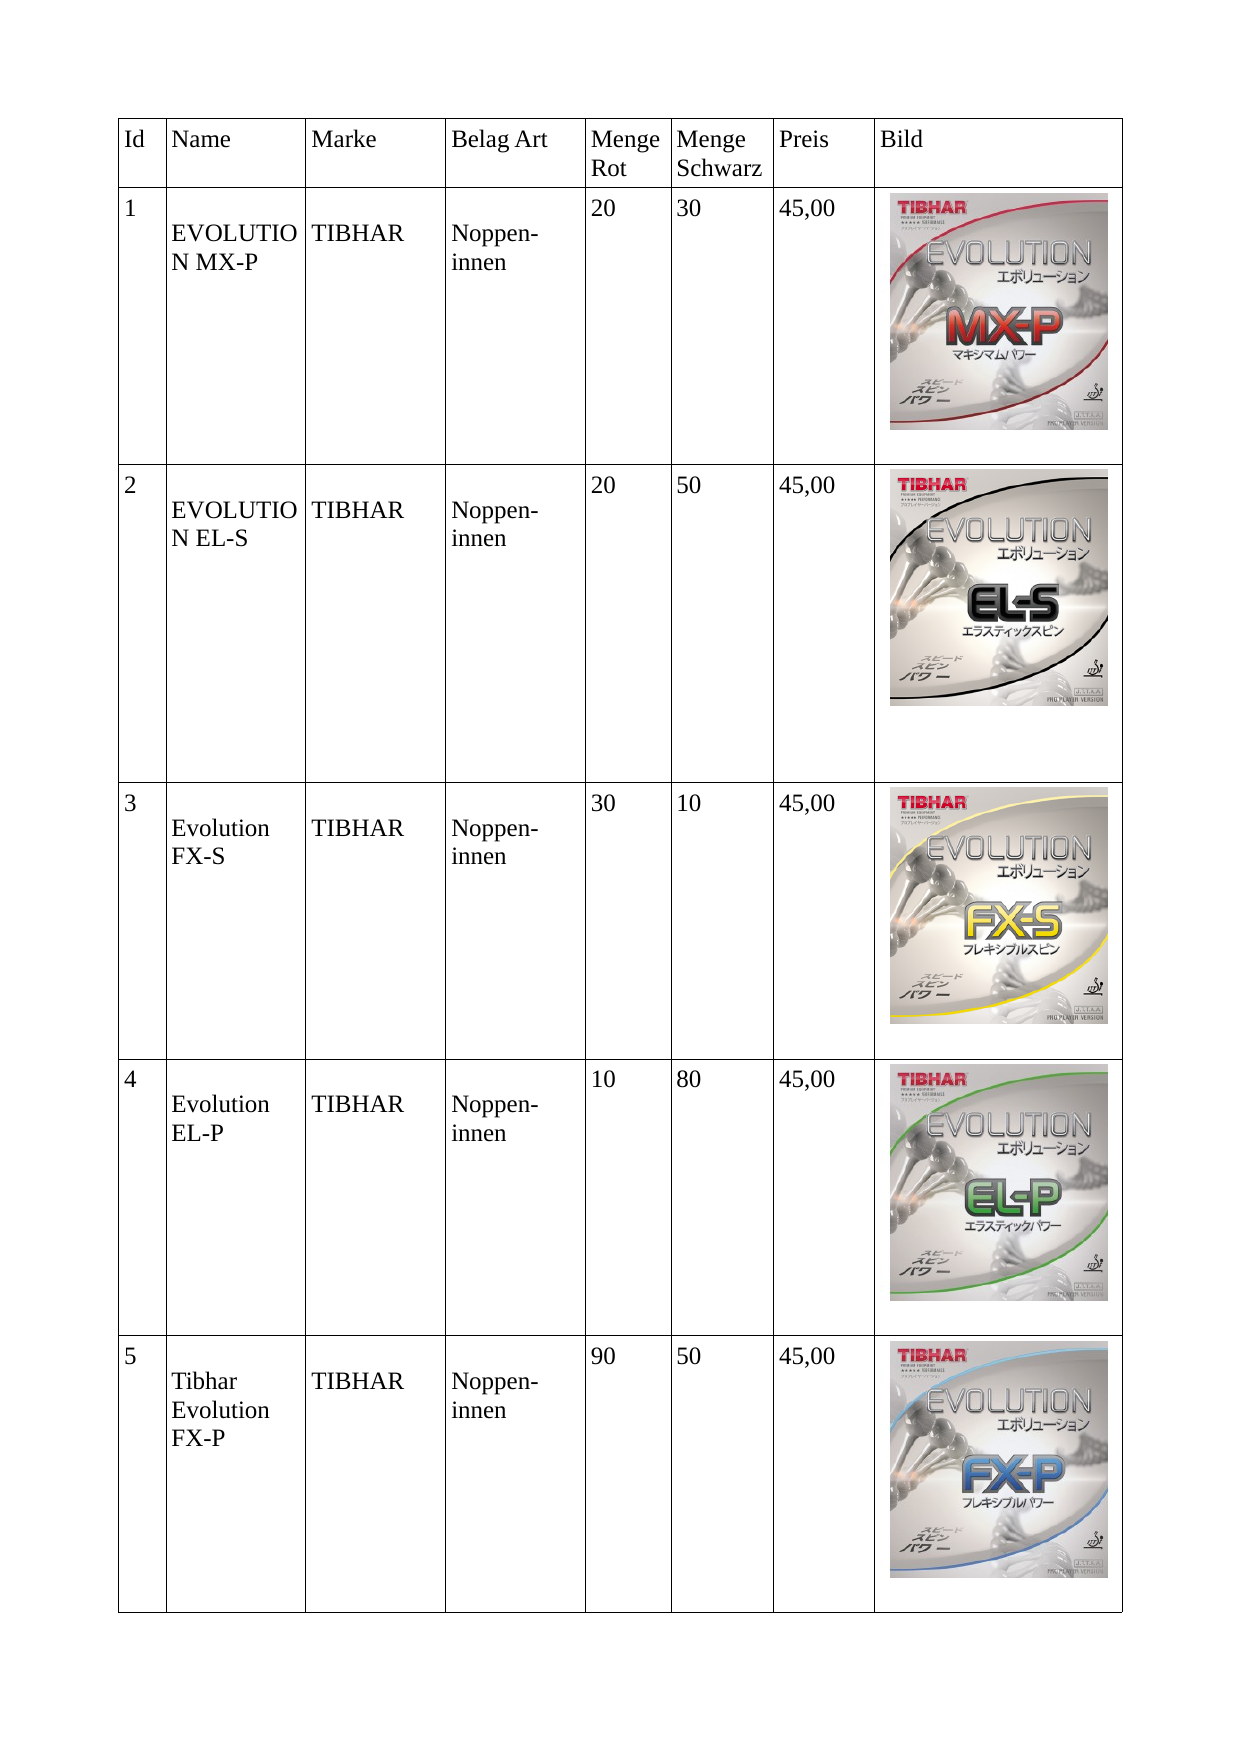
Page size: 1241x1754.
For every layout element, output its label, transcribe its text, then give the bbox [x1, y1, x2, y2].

table_cell 50 [672, 1336, 773, 1612]
table_cell Evolution EL-P [167, 1060, 305, 1335]
table_cell 45,00 [774, 1060, 874, 1335]
table_cell TIBHAR [306, 783, 445, 1058]
table_header Belag Art [446, 119, 585, 187]
table_cell TIBHAR [306, 1060, 445, 1335]
table_cell Noppen-innen [446, 188, 585, 464]
table_cell 20 [586, 465, 671, 782]
table_cell EVOLUTION MX-P [167, 188, 305, 464]
table_cell 10 [672, 783, 773, 1058]
table_cell EVOLUTION EL-S [167, 465, 305, 782]
table_cell 30 [672, 188, 773, 464]
picture [880, 1064, 1117, 1301]
table_cell 5 [119, 1336, 166, 1612]
table_cell 20 [586, 188, 671, 464]
picture [880, 469, 1117, 706]
table_cell 90 [586, 1336, 671, 1612]
table_cell TIBHAR [306, 1336, 445, 1612]
picture [880, 193, 1117, 430]
table_cell 2 [119, 465, 166, 782]
table_cell 30 [586, 783, 671, 1058]
table_cell [875, 783, 1122, 1058]
table_header Bild [875, 119, 1122, 187]
table_cell 50 [672, 465, 773, 782]
table_cell TIBHAR [306, 188, 445, 464]
table_header Name [167, 119, 305, 187]
table_cell 45,00 [774, 465, 874, 782]
table_cell [875, 465, 1122, 782]
table_cell 45,00 [774, 1336, 874, 1612]
table_cell Noppen-innen [446, 1336, 585, 1612]
table_cell Noppen-innen [446, 1060, 585, 1335]
table_cell 45,00 [774, 188, 874, 464]
table_cell Tibhar Evolution FX-P [167, 1336, 305, 1612]
table_header Menge Schwarz [672, 119, 773, 187]
table_cell Noppen-innen [446, 465, 585, 782]
table_cell [875, 1060, 1122, 1335]
table_header Menge Rot [586, 119, 671, 187]
table_cell [875, 188, 1122, 464]
picture [880, 787, 1117, 1024]
table_header Marke [306, 119, 445, 187]
picture [880, 1341, 1117, 1578]
table_cell 1 [119, 188, 166, 464]
table_cell 45,00 [774, 783, 874, 1058]
table_cell Noppen-innen [446, 783, 585, 1058]
table_header Id [119, 119, 166, 187]
table_cell TIBHAR [306, 465, 445, 782]
table_cell 10 [586, 1060, 671, 1335]
table_cell [875, 1336, 1122, 1612]
table_cell 80 [672, 1060, 773, 1335]
table_cell 4 [119, 1060, 166, 1335]
table_cell 3 [119, 783, 166, 1058]
table_header Preis [774, 119, 874, 187]
table_cell Evolution FX-S [167, 783, 305, 1058]
